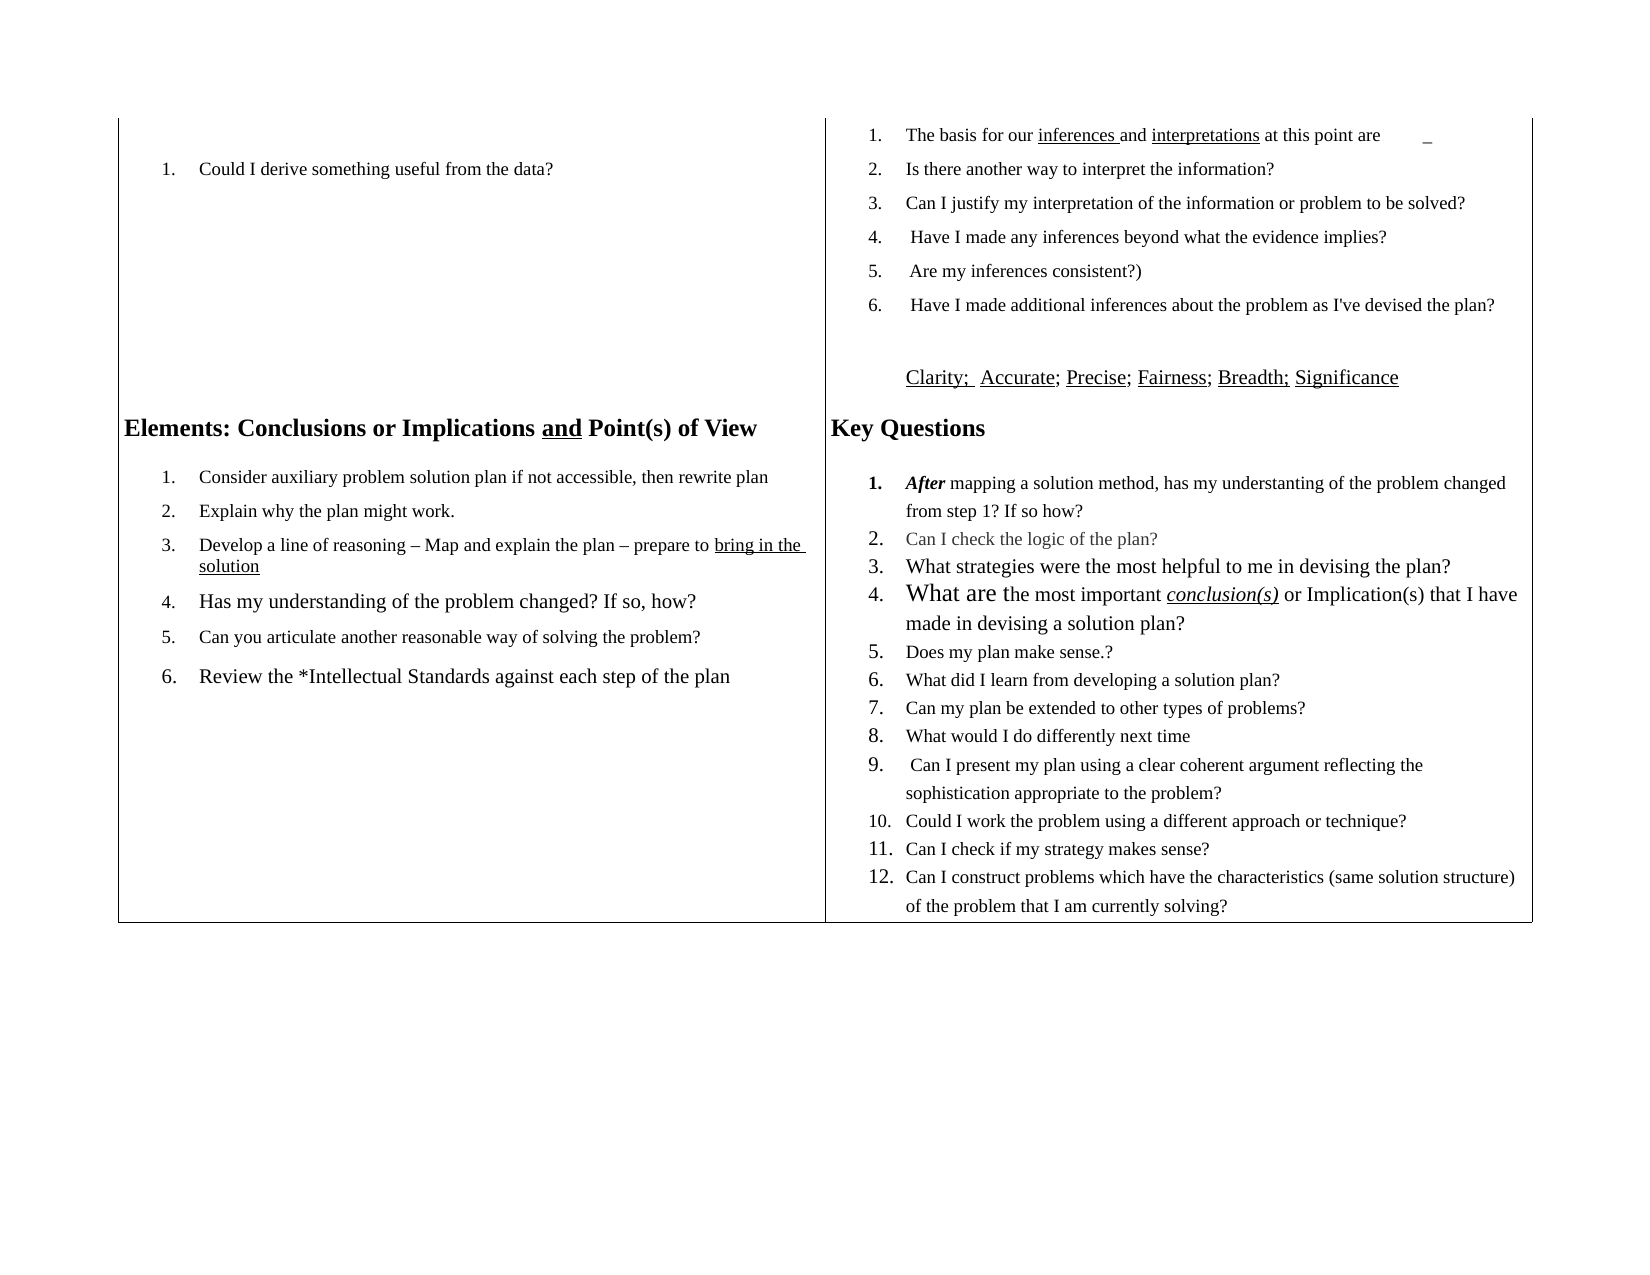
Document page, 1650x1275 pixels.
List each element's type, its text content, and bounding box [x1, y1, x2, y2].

table_cell Elements: Conclusions or Implications and Point(s) of View [119, 407, 825, 460]
table_cell Could I derive something useful from the data? [119, 118, 825, 407]
table_cell After mapping a solution method, has my understanting of the problem changed from step 1? If so how? Can I check the logic of the plan? What strategies were the most helpful to me in devising the plan? What are the most important conclusion(s) or Implication(s) that I have made in devising a solution plan? Does my plan make sense.? What did I learn from developing a solution plan? Can my plan be extended to other types of problems? What would I do differently next time Can I present my plan using a clear coherent argument reflecting the sophistication appropriate to the problem? Could I work the problem using a different approach or technique? Can I check if my strategy makes sense? Can I construct problems which have the characteristics (same solution structure) of the problem that I am currently solving? [826, 460, 1532, 922]
table_cell Key Questions [826, 407, 1532, 460]
table_cell The basis for our inferences and interpretations at this point are _ Is there another way to interpret the information? Can I justify my interpretation of the information or problem to be solved? Have I made any inferences beyond what the evidence implies? Are my inferences consistent?) Have I made additional inferences about the problem as I've devised the plan? Clarity; Accurate; Precise; Fairness; Breadth; Significance [826, 118, 1532, 407]
table_cell Consider auxiliary problem solution plan if not accessible, then rewrite plan Explain why the plan might work. Develop a line of reasoning – Map and explain the plan – prepare to bring in the solution Has my understanding of the problem changed? If so, how? Can you articulate another reasonable way of solving the problem? Review the *Intellectual Standards against each step of the plan [119, 460, 825, 922]
